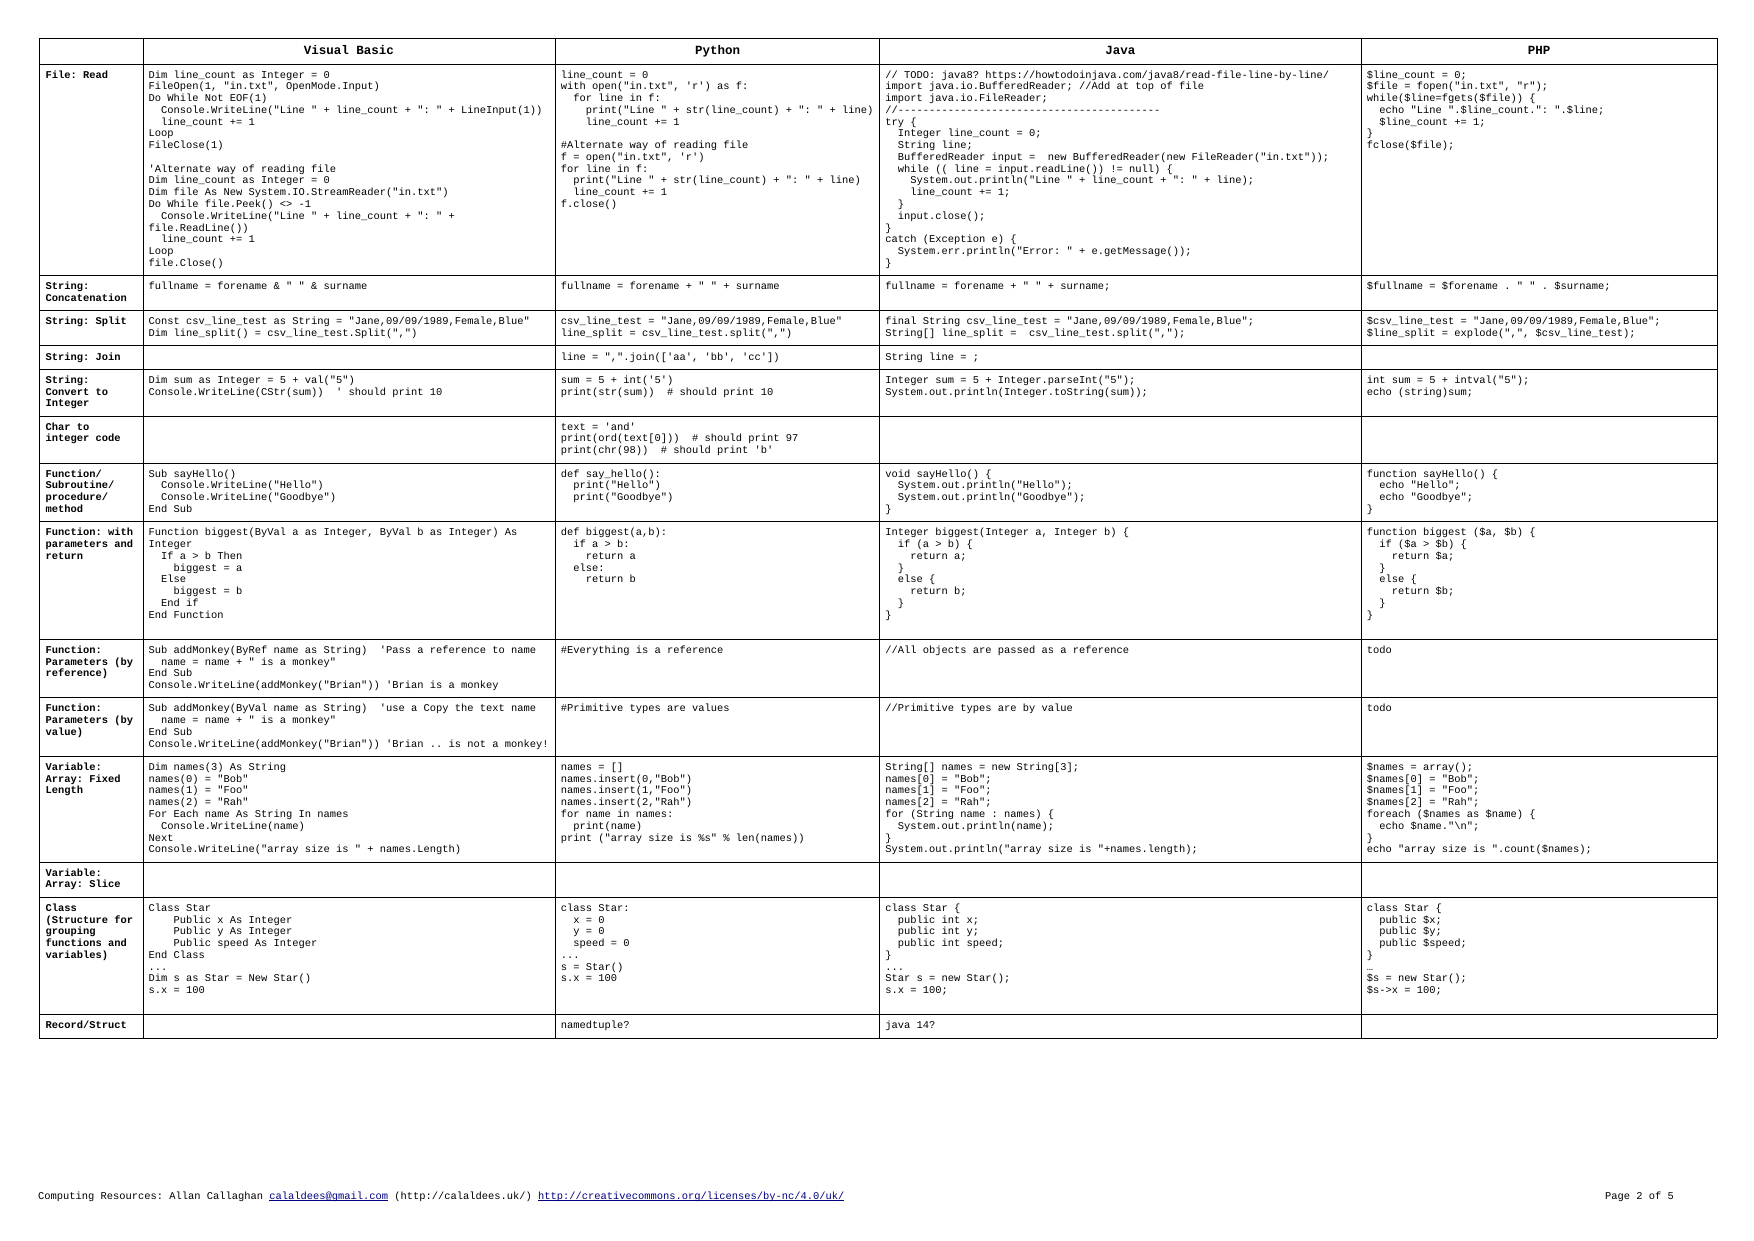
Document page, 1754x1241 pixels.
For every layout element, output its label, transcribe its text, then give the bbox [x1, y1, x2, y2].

table_cell $fullname = $forename . " " . $surname; [1362, 276, 1717, 310]
table_cell String: Convert to Integer [40, 370, 143, 416]
table_cell names = [] names.insert(0,"Bob") names.insert(1,"Foo") names.insert(2,"Rah") for name in names: print(name) print ("array size is %s" % len(names)) [556, 757, 879, 862]
table_cell [556, 863, 879, 897]
table_cell Variable: Array: Fixed Length [40, 757, 143, 862]
table_cell $csv_line_test = "Jane,09/09/1989,Female,Blue"; $line_split = explode(",", $csv_line_test); [1362, 311, 1717, 345]
table_cell //Primitive types are by value [880, 698, 1361, 756]
table_cell Char to integer code [40, 417, 143, 462]
table_cell Function: Parameters (by value) [40, 698, 143, 756]
table_cell String: Join [40, 346, 143, 369]
table_cell fullname = forename + " " + surname [556, 276, 879, 310]
table_cell [880, 417, 1361, 462]
table_cell Dim line_count as Integer = 0 FileOpen(1, "in.txt", OpenMode.Input) Do While Not EOF(1) Console.WriteLine("Line " + line_count + ": " + LineInput(1)) line_count += 1 Loop FileClose(1) 'Alternate way of reading file Dim line_count as Integer = 0 Dim file As New System.IO.StreamReader("in.txt") Do While file.Peek() <> -1 Console.WriteLine("Line " + line_count + ": " + file.ReadLine()) line_count += 1 Loop file.Close() [144, 65, 555, 275]
table_cell Function: with parameters and return [40, 522, 143, 639]
table_cell Class Star Public x As Integer Public y As Integer Public speed As Integer End Class ... Dim s as Star = New Star() s.x = 100 [144, 898, 555, 1014]
table_cell Const csv_line_test as String = "Jane,09/09/1989,Female,Blue" Dim line_split() = csv_line_test.Split(",") [144, 311, 555, 345]
table_cell [1362, 1015, 1717, 1038]
table_cell // TODO: java8? https://howtodoinjava.com/java8/read-file-line-by-line/ import java.io.BufferedReader; //Add at top of file import java.io.FileReader; //------------------------------------------ try { Integer line_count = 0; String line; BufferedReader input = new BufferedReader(new FileReader("in.txt")); while (( line = input.readLine()) != null) { System.out.println("Line " + line_count + ": " + line); line_count += 1; } input.close(); } catch (Exception e) { System.err.println("Error: " + e.getMessage()); } [880, 65, 1361, 275]
table_cell csv_line_test = "Jane,09/09/1989,Female,Blue" line_split = csv_line_test.split(",") [556, 311, 879, 345]
table_header [40, 39, 143, 63]
table_cell String: Concatenation [40, 276, 143, 310]
table_cell Variable: Array: Slice [40, 863, 143, 897]
table_cell text = 'and' print(ord(text[0])) # should print 97 print(chr(98)) # should print 'b' [556, 417, 879, 462]
table_cell [144, 1015, 555, 1038]
table_cell [144, 346, 555, 369]
table_cell $names = array(); $names[0] = "Bob"; $names[1] = "Foo"; $names[2] = "Rah"; foreach ($names as $name) { echo $name."\n"; } echo "array size is ".count($names); [1362, 757, 1717, 862]
table_cell String: Split [40, 311, 143, 345]
table_cell File: Read [40, 65, 143, 275]
table_header Visual Basic [144, 39, 555, 63]
table_cell Sub addMonkey(ByVal name as String) 'use a Copy the text name name = name + " is a monkey" End Sub Console.WriteLine(addMonkey("Brian")) 'Brian .. is not a monkey! [144, 698, 555, 756]
table_cell line_count = 0 with open("in.txt", 'r') as f: for line in f: print("Line " + str(line_count) + ": " + line) line_count += 1 #Alternate way of reading file f = open("in.txt", 'r') for line in f: print("Line " + str(line_count) + ": " + line) line_count += 1 f.close() [556, 65, 879, 275]
table_cell #Primitive types are values [556, 698, 879, 756]
table_cell Function biggest(ByVal a as Integer, ByVal b as Integer) As Integer If a > b Then biggest = a Else biggest = b End if End Function [144, 522, 555, 639]
table_cell Sub addMonkey(ByRef name as String) 'Pass a reference to name name = name + " is a monkey" End Sub Console.WriteLine(addMonkey("Brian")) 'Brian is a monkey [144, 640, 555, 697]
table_cell def say_hello(): print("Hello") print("Goodbye") [556, 464, 879, 521]
table_cell todo [1362, 640, 1717, 697]
table_cell namedtuple? [556, 1015, 879, 1038]
table_cell //All objects are passed as a reference [880, 640, 1361, 697]
table_cell #Everything is a reference [556, 640, 879, 697]
table_cell def biggest(a,b): if a > b: return a else: return b [556, 522, 879, 639]
table_cell Dim sum as Integer = 5 + val("5") Console.WriteLine(CStr(sum)) ' should print 10 [144, 370, 555, 416]
table_cell int sum = 5 + intval("5"); echo (string)sum; [1362, 370, 1717, 416]
table_cell Record/Struct [40, 1015, 143, 1038]
table_cell Function: Parameters (by reference) [40, 640, 143, 697]
table_cell final String csv_line_test = "Jane,09/09/1989,Female,Blue"; String[] line_split = csv_line_test.split(","); [880, 311, 1361, 345]
table_cell [880, 863, 1361, 897]
table_cell java 14? [880, 1015, 1361, 1038]
table_cell String line = ; [880, 346, 1361, 369]
table_cell line = ",".join(['aa', 'bb', 'cc']) [556, 346, 879, 369]
table_header PHP [1362, 39, 1717, 63]
table_cell fullname = forename & " " & surname [144, 276, 555, 310]
table_cell Dim names(3) As String names(0) = "Bob" names(1) = "Foo" names(2) = "Rah" For Each name As String In names Console.WriteLine(name) Next Console.WriteLine("array size is " + names.Length) [144, 757, 555, 862]
table_cell $line_count = 0; $file = fopen("in.txt", "r"); while($line=fgets($file)) { echo "Line ".$line_count.": ".$line; $line_count += 1; } fclose($file); [1362, 65, 1717, 275]
table_cell Function/Subroutine/procedure/method [40, 464, 143, 521]
table_cell class Star: x = 0 y = 0 speed = 0 ... s = Star() s.x = 100 [556, 898, 879, 1014]
table_cell String[] names = new String[3]; names[0] = "Bob"; names[1] = "Foo"; names[2] = "Rah"; for (String name : names) { System.out.println(name); } System.out.println("array size is "+names.length); [880, 757, 1361, 862]
table_cell function biggest ($a, $b) { if ($a > $b) { return $a; } else { return $b; } } [1362, 522, 1717, 639]
table_cell [1362, 417, 1717, 462]
table_cell Integer sum = 5 + Integer.parseInt("5"); System.out.println(Integer.toString(sum)); [880, 370, 1361, 416]
table_cell fullname = forename + " " + surname; [880, 276, 1361, 310]
table_cell todo [1362, 698, 1717, 756]
table_cell [1362, 863, 1717, 897]
table_cell [1362, 346, 1717, 369]
table_header Java [880, 39, 1361, 63]
table_cell class Star { public $x; public $y; public $speed; } … $s = new Star(); $s->x = 100; [1362, 898, 1717, 1014]
table_cell [144, 863, 555, 897]
table_header Python [556, 39, 879, 63]
table_cell class Star { public int x; public int y; public int speed; } ... Star s = new Star(); s.x = 100; [880, 898, 1361, 1014]
table_cell Sub sayHello() Console.WriteLine("Hello") Console.WriteLine("Goodbye") End Sub [144, 464, 555, 521]
table_cell Integer biggest(Integer a, Integer b) { if (a > b) { return a; } else { return b; } } [880, 522, 1361, 639]
table_cell sum = 5 + int('5') print(str(sum)) # should print 10 [556, 370, 879, 416]
table_cell Class (Structure for grouping functions and variables) [40, 898, 143, 1014]
table_cell [144, 417, 555, 462]
table_cell void sayHello() { System.out.println("Hello"); System.out.println("Goodbye"); } [880, 464, 1361, 521]
table_cell function sayHello() { echo "Hello"; echo "Goodbye"; } [1362, 464, 1717, 521]
